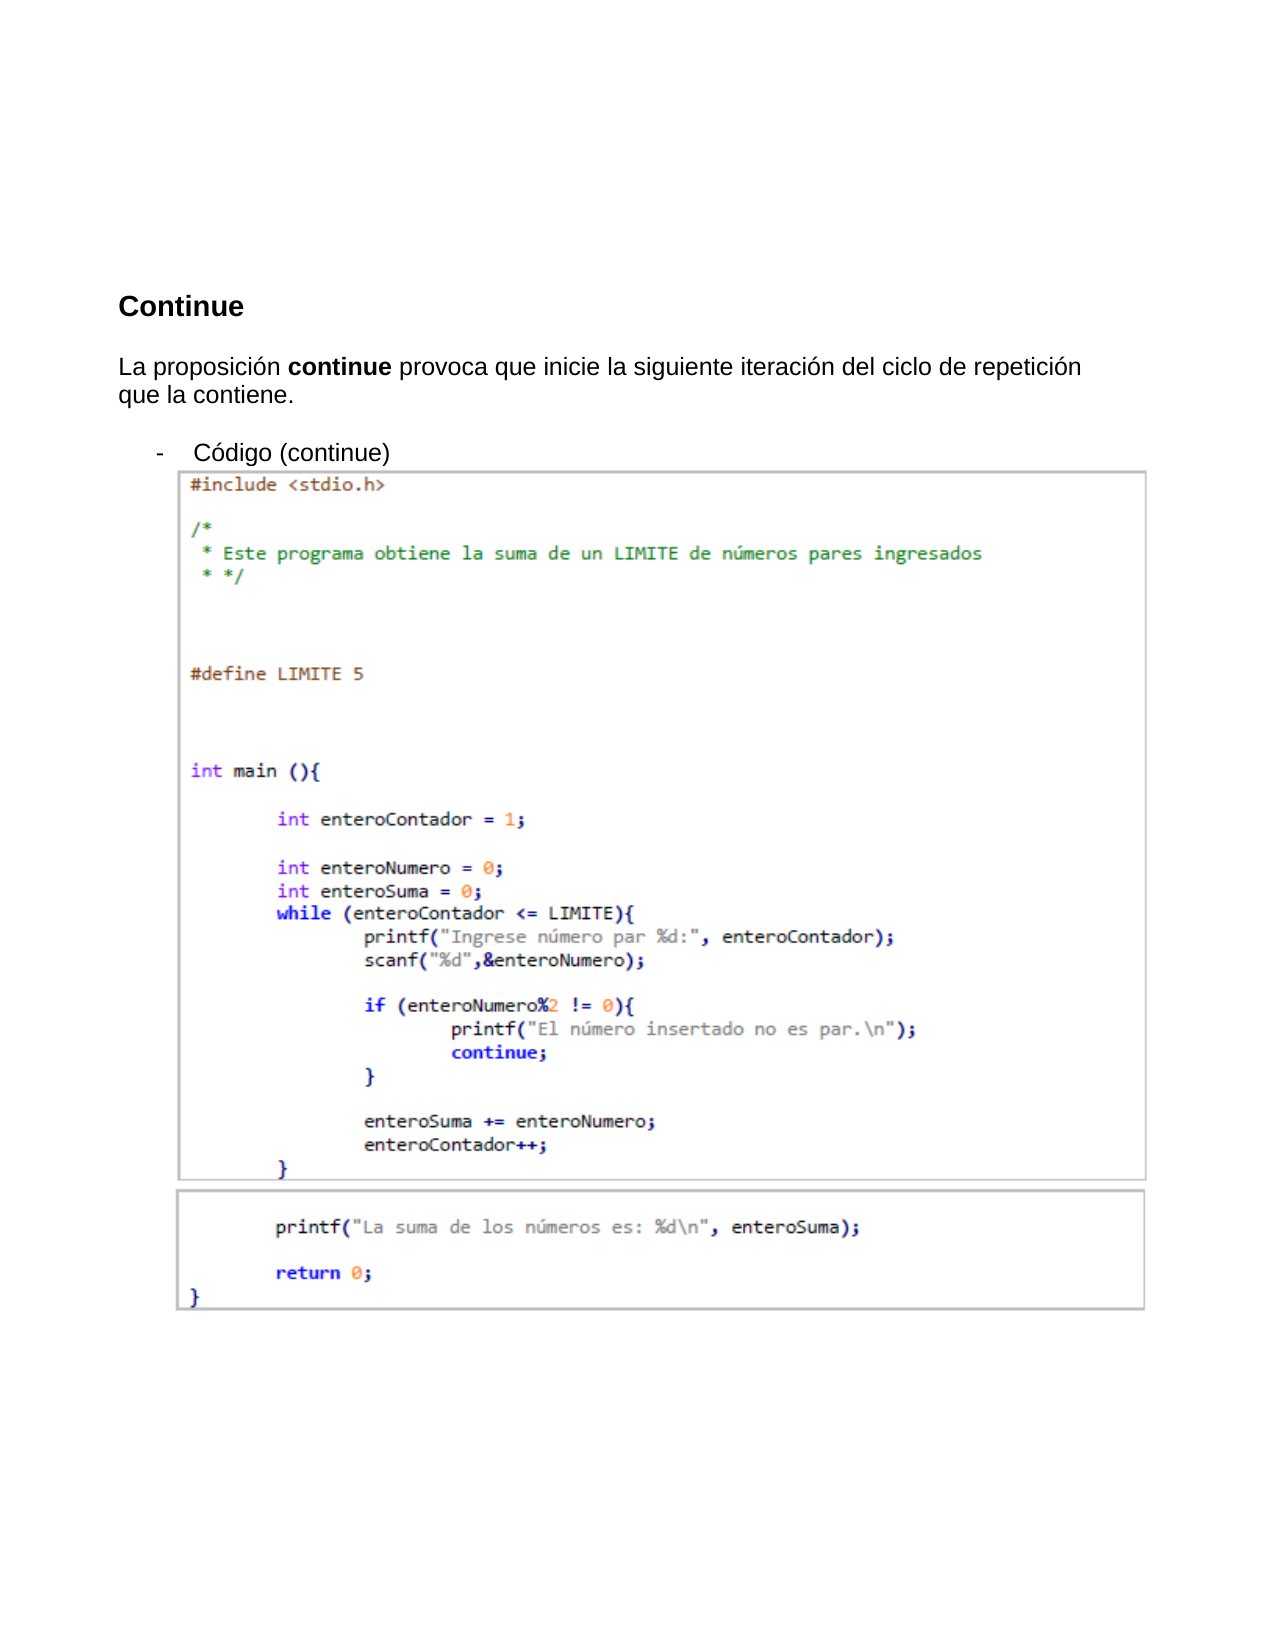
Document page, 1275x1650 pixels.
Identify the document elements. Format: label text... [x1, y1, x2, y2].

text que la contiene. [118, 380, 1205, 409]
list Código (continue) [156, 438, 1205, 466]
text Continue [118, 289, 1205, 323]
text La proposición continue provoca que inicie la siguiente iteración del ciclo de repetición [118, 351, 1205, 380]
